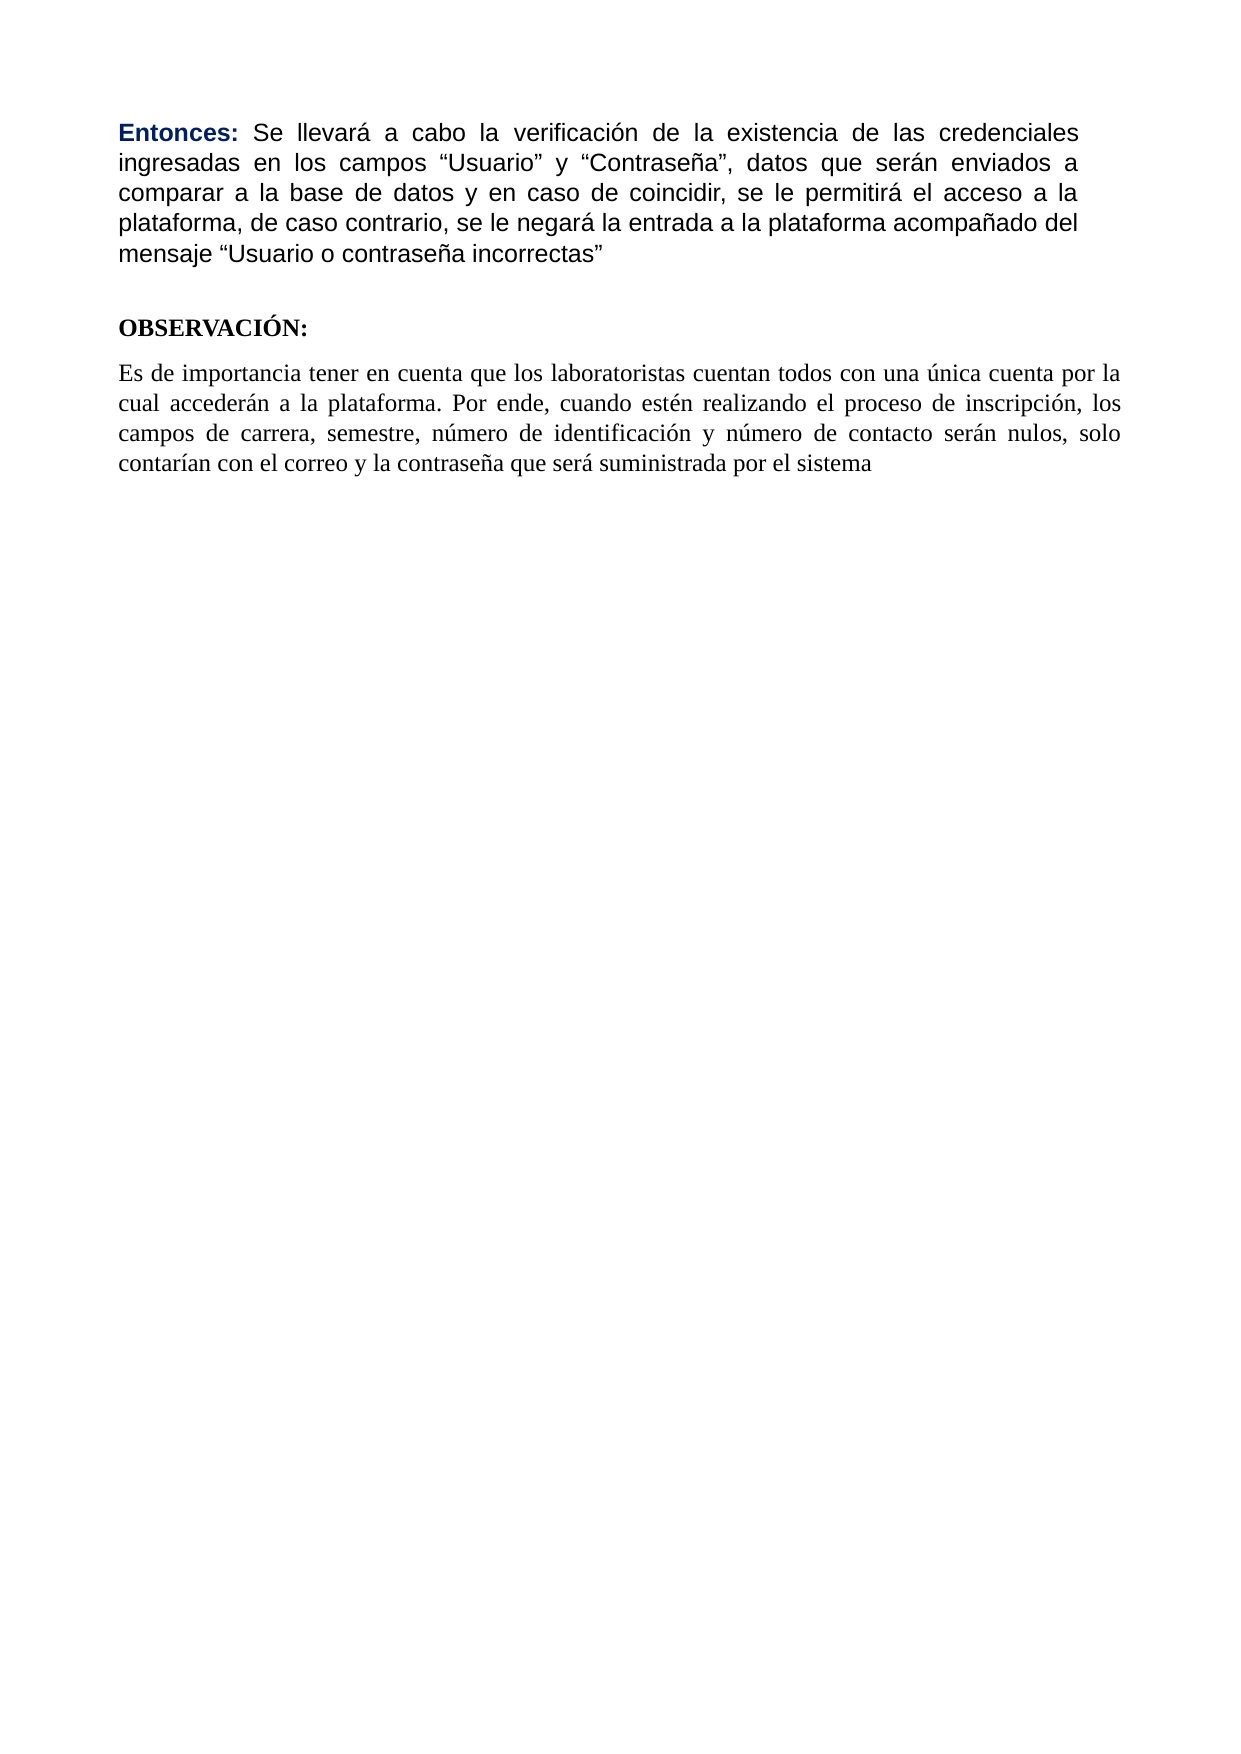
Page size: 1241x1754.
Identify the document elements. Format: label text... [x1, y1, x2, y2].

subtitle Entonces: Se llevará a cabo la verificación de la existencia de las credenciales ingresadas en los campos “Usuario” y “Contraseña”, datos que serán enviados a comparar a la base de datos y en caso de coincidir, se le permitirá el acceso a la plataforma, de caso contrario, se le negará la entrada a la plataforma acompañado del mensaje “Usuario o contraseña incorrectas” [118, 118, 1080, 267]
text Es de importancia tener en cuenta que los laboratoristas cuentan todos con una única cuenta por la cual accederán a la plataforma. Por ende, cuando estén realizando el proceso de inscripción, los campos de carrera, semestre, número de identificación y número de contacto serán nulos, solo contarían con el correo y la contraseña que será suministrada por el sistema [118, 358, 1122, 477]
text OBSERVACIÓN: [118, 313, 1122, 342]
